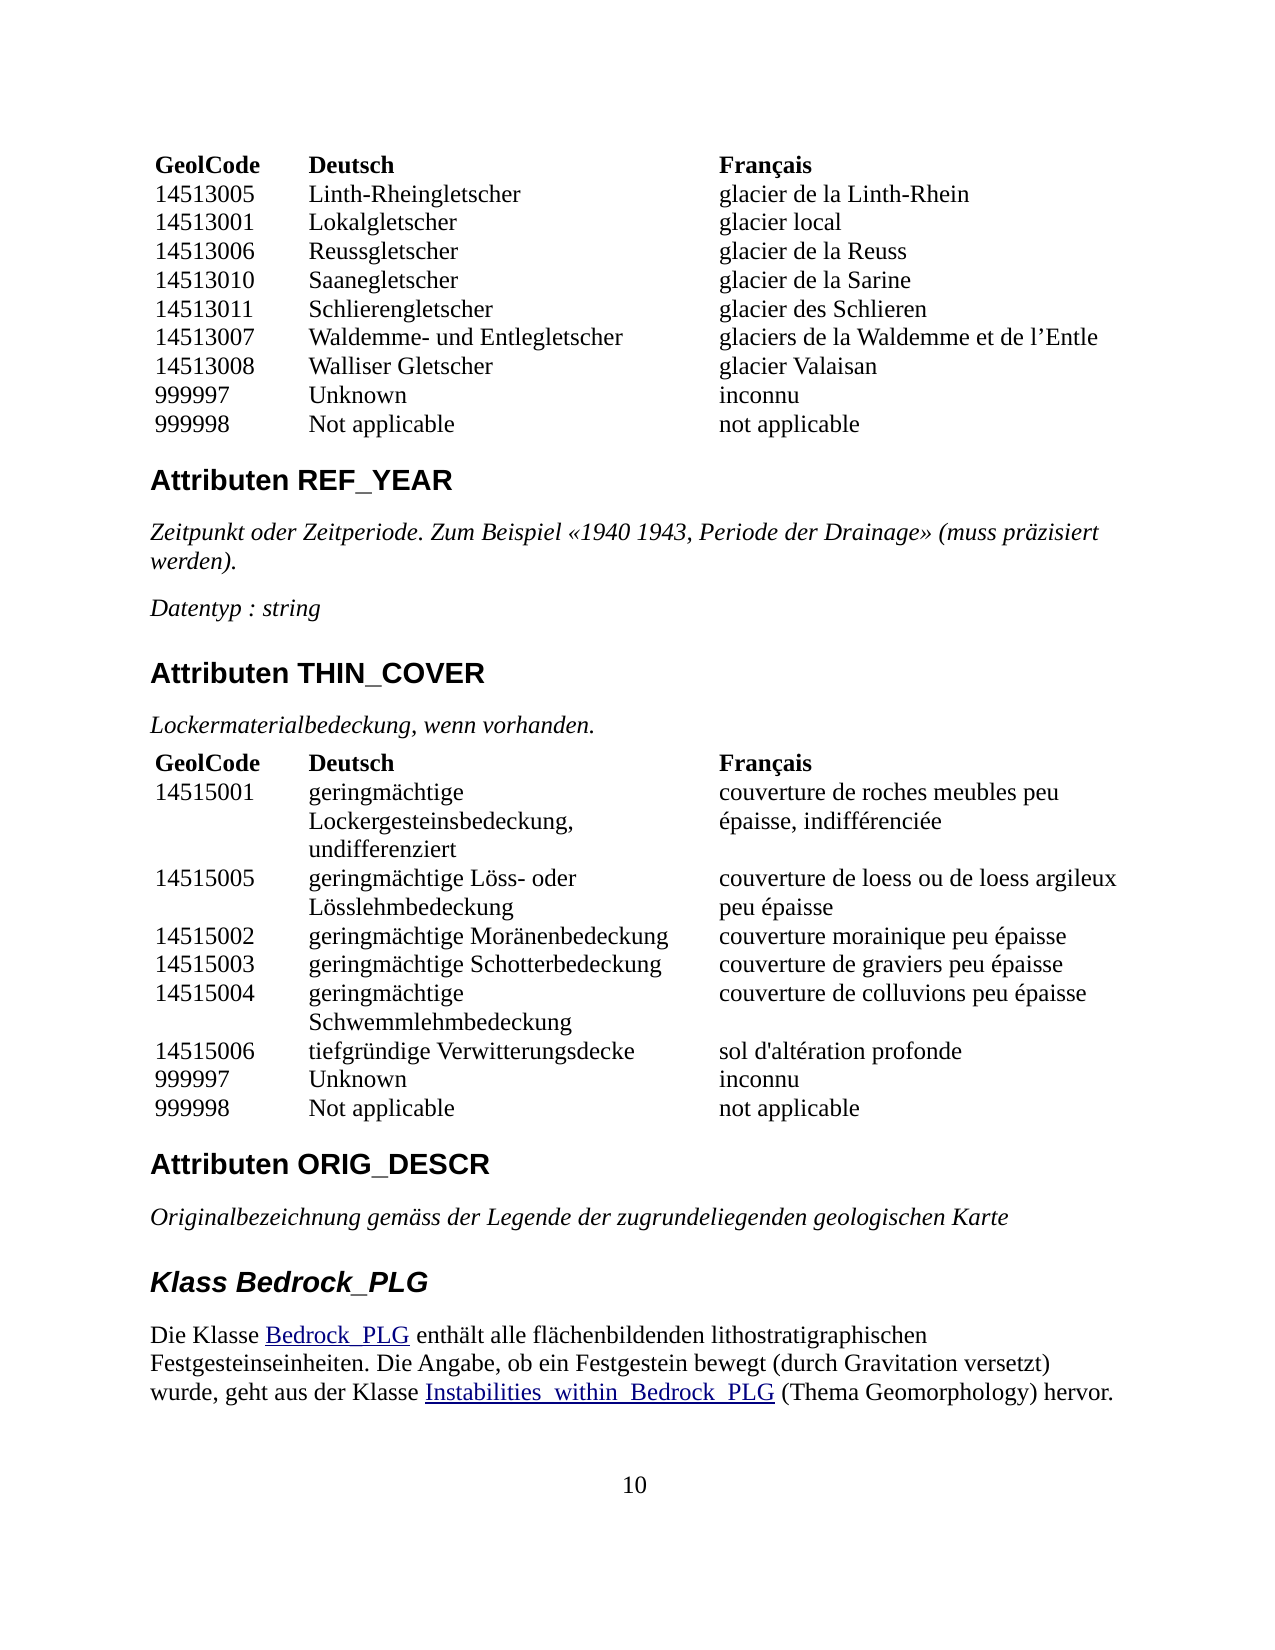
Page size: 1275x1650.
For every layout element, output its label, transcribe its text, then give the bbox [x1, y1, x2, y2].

table_cell Lokalgletscher [304, 208, 714, 236]
table_cell Unknown [304, 380, 714, 409]
table_cell geringmächtige Schwemmlehmbedeckung [304, 978, 714, 1036]
table_cell Schlierengletscher [304, 294, 714, 322]
table_cell glacier de la Reuss [714, 236, 1125, 265]
table_cell 14515006 [150, 1036, 304, 1064]
table_cell couverture de roches meubles peu épaisse, indifférenciée [714, 777, 1125, 863]
text Originalbezeichnung gemäss der Legende der zugrundeliegenden geologischen Karte [150, 1202, 1125, 1231]
table_cell tiefgründige Verwitterungsdecke [304, 1036, 714, 1064]
table_cell 999998 [150, 409, 304, 437]
table_cell couverture de loess ou de loess argileux peu épaisse [714, 863, 1125, 921]
table_cell 14515004 [150, 978, 304, 1036]
text Lockermaterialbedeckung, wenn vorhanden. [150, 711, 1125, 739]
subtitle Attributen THIN_COVER [150, 656, 1125, 689]
table_cell couverture morainique peu épaisse [714, 921, 1125, 949]
table_cell inconnu [714, 1065, 1125, 1093]
table_cell 999997 [150, 1065, 304, 1093]
table_cell 14513008 [150, 351, 304, 380]
table_cell glacier Valaisan [714, 351, 1125, 380]
table_cell 14513007 [150, 323, 304, 351]
table_cell 14513010 [150, 265, 304, 294]
table_header Deutsch [304, 150, 714, 179]
table_cell Not applicable [304, 1093, 714, 1122]
table_cell 999997 [150, 380, 304, 409]
table_cell glaciers de la Waldemme et de l’Entle [714, 323, 1125, 351]
table_cell couverture de colluvions peu épaisse [714, 978, 1125, 1036]
text Datentyp : string [150, 593, 1125, 622]
table_cell 14513005 [150, 179, 304, 207]
table_header GeolCode [150, 748, 304, 777]
table_header Français [714, 748, 1125, 777]
table_cell inconnu [714, 380, 1125, 409]
table_cell geringmächtige Lockergesteinsbedeckung, undifferenziert [304, 777, 714, 863]
table_cell 14513011 [150, 294, 304, 322]
subtitle Klass Bedrock_PLG [150, 1265, 1125, 1298]
table_cell 14513006 [150, 236, 304, 265]
table_cell not applicable [714, 1093, 1125, 1122]
table_cell glacier de la Linth-Rhein [714, 179, 1125, 207]
table_cell geringmächtige Löss- oder Lösslehmbedeckung [304, 863, 714, 921]
table_cell 14513001 [150, 208, 304, 236]
table_cell sol d'altération profonde [714, 1036, 1125, 1064]
table_cell Walliser Gletscher [304, 351, 714, 380]
table_cell 14515002 [150, 921, 304, 949]
table_cell Reussgletscher [304, 236, 714, 265]
table_header Deutsch [304, 748, 714, 777]
table_cell geringmächtige Schotterbedeckung [304, 950, 714, 978]
table_header Français [714, 150, 1125, 179]
table_cell Waldemme- und Entlegletscher [304, 323, 714, 351]
table_cell 999998 [150, 1093, 304, 1122]
table_cell 14515003 [150, 950, 304, 978]
table_cell glacier local [714, 208, 1125, 236]
table_cell 14515001 [150, 777, 304, 863]
table_cell geringmächtige Moränenbedeckung [304, 921, 714, 949]
table_cell couverture de graviers peu épaisse [714, 950, 1125, 978]
table_cell glacier des Schlieren [714, 294, 1125, 322]
table_cell Saanegletscher [304, 265, 714, 294]
text Die Klasse Bedrock_PLG enthält alle flächenbildenden lithostratigraphischen Festgesteinseinheiten. Die Angabe, ob ein Festgestein bewegt (durch Gravitation versetzt) wurde, geht aus der Klasse Instabilities_within_Bedrock_PLG (Thema Geomorphology) hervor. [150, 1320, 1125, 1406]
table_cell 14515005 [150, 863, 304, 921]
subtitle Attributen ORIG_DESCR [150, 1147, 1125, 1181]
table_cell Not applicable [304, 409, 714, 437]
table_header GeolCode [150, 150, 304, 179]
table_cell Unknown [304, 1065, 714, 1093]
text Zeitpunkt oder Zeitperiode. Zum Beispiel «1940 1943, Periode der Drainage» (muss präzisiert werden). [150, 517, 1125, 575]
subtitle Attributen REF_YEAR [150, 462, 1125, 496]
table_cell glacier de la Sarine [714, 265, 1125, 294]
table_cell not applicable [714, 409, 1125, 437]
table_cell Linth-Rheingletscher [304, 179, 714, 207]
